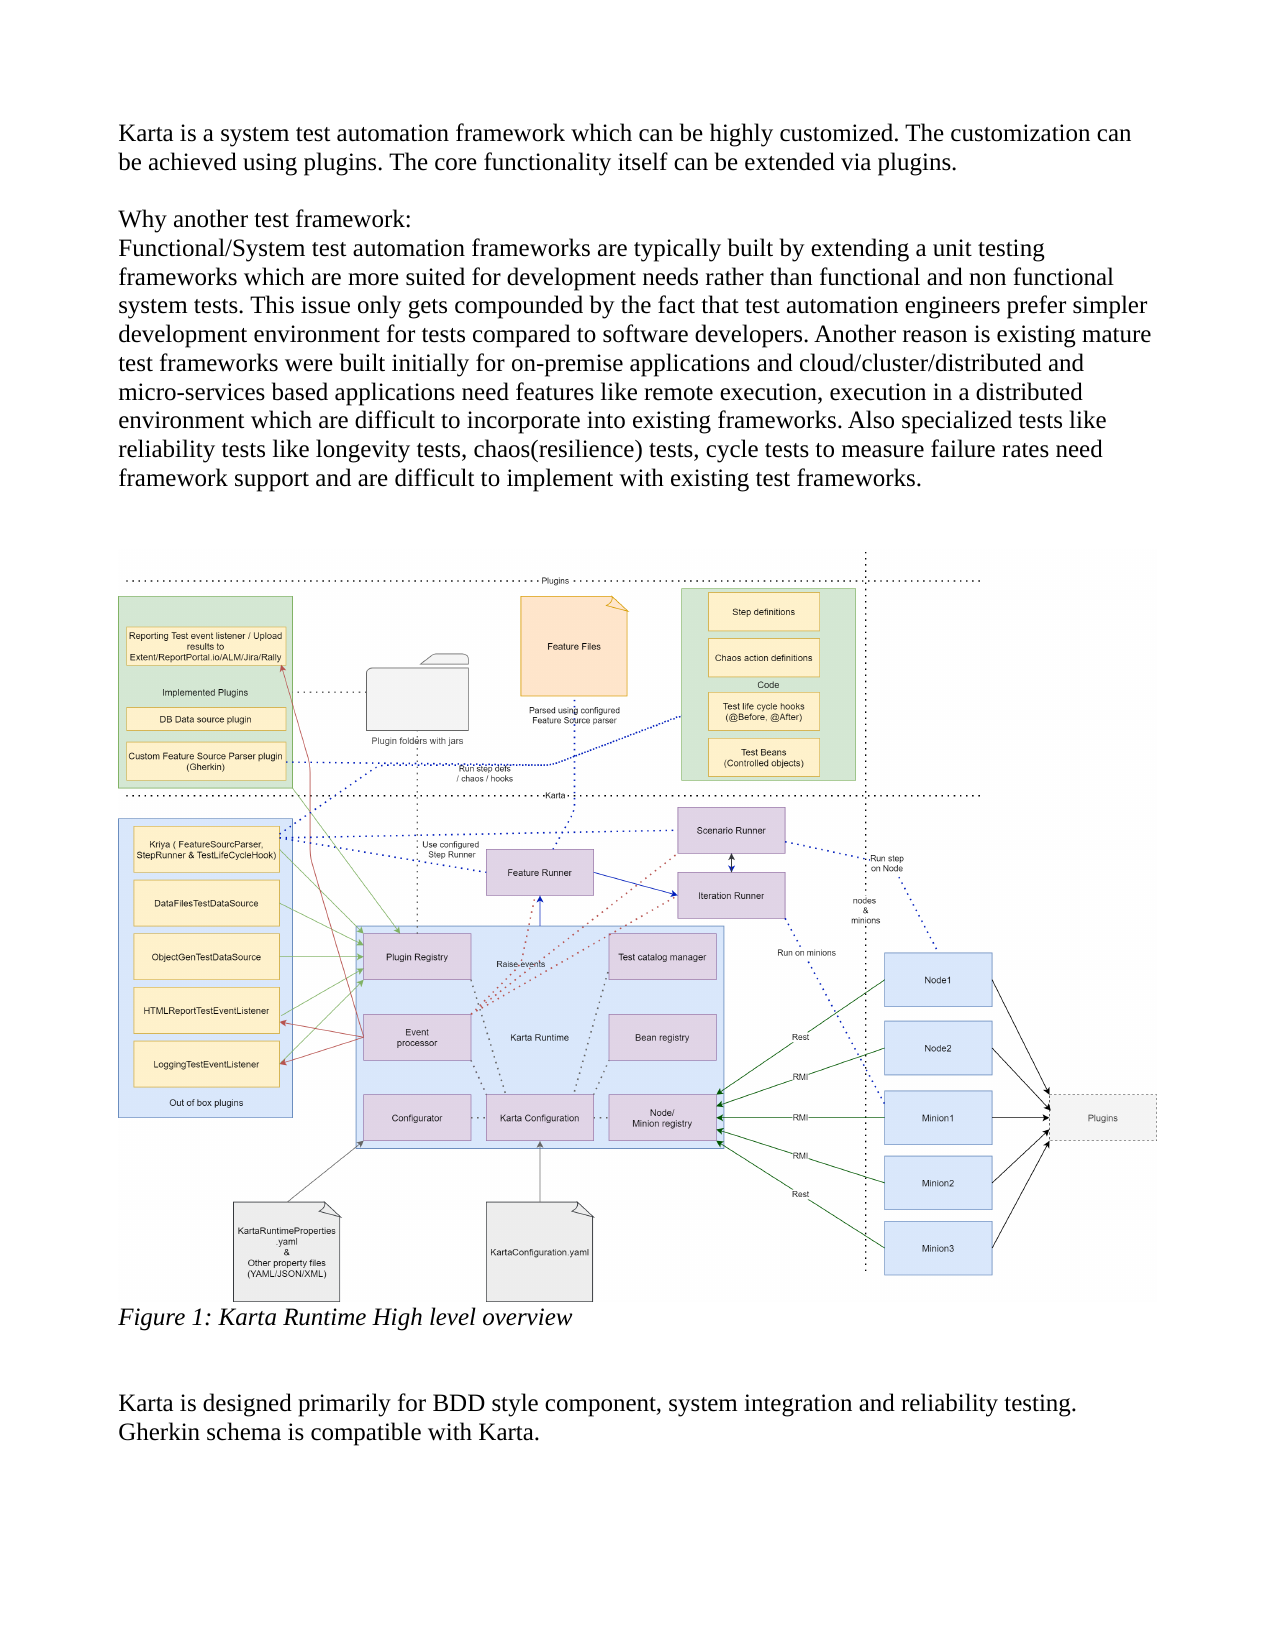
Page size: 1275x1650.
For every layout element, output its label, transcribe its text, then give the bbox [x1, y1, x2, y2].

text Why another test framework: [118, 204, 1157, 233]
picture [118, 549, 1157, 1302]
text Functional/System test automation frameworks are typically built by extending a unit testing frameworks which are more suited for development needs rather than functional and non functional system tests. This issue only gets compounded by the fact that test automation engineers prefer simpler development environment for tests compared to software developers. Another reason is existing mature test frameworks were built initially for on-premise applications and cloud/cluster/distributed and micro-services based applications need features like remote execution, execution in a distributed environment which are difficult to incorporate into existing frameworks. Also specialized tests like reliability tests like longevity tests, chaos(resilience) tests, cycle tests to measure failure rates need framework support and are difficult to implement with existing test frameworks. [118, 233, 1157, 492]
text Karta is designed primarily for BDD style component, system integration and reliability testing. Gherkin schema is compatible with Karta. [118, 1388, 1157, 1445]
text Karta is a system test automation framework which can be highly customized. The customization can be achieved using plugins. The core functionality itself can be extended via plugins. [118, 118, 1157, 176]
text Figure 1: Karta Runtime High level overview [118, 1302, 1157, 1330]
